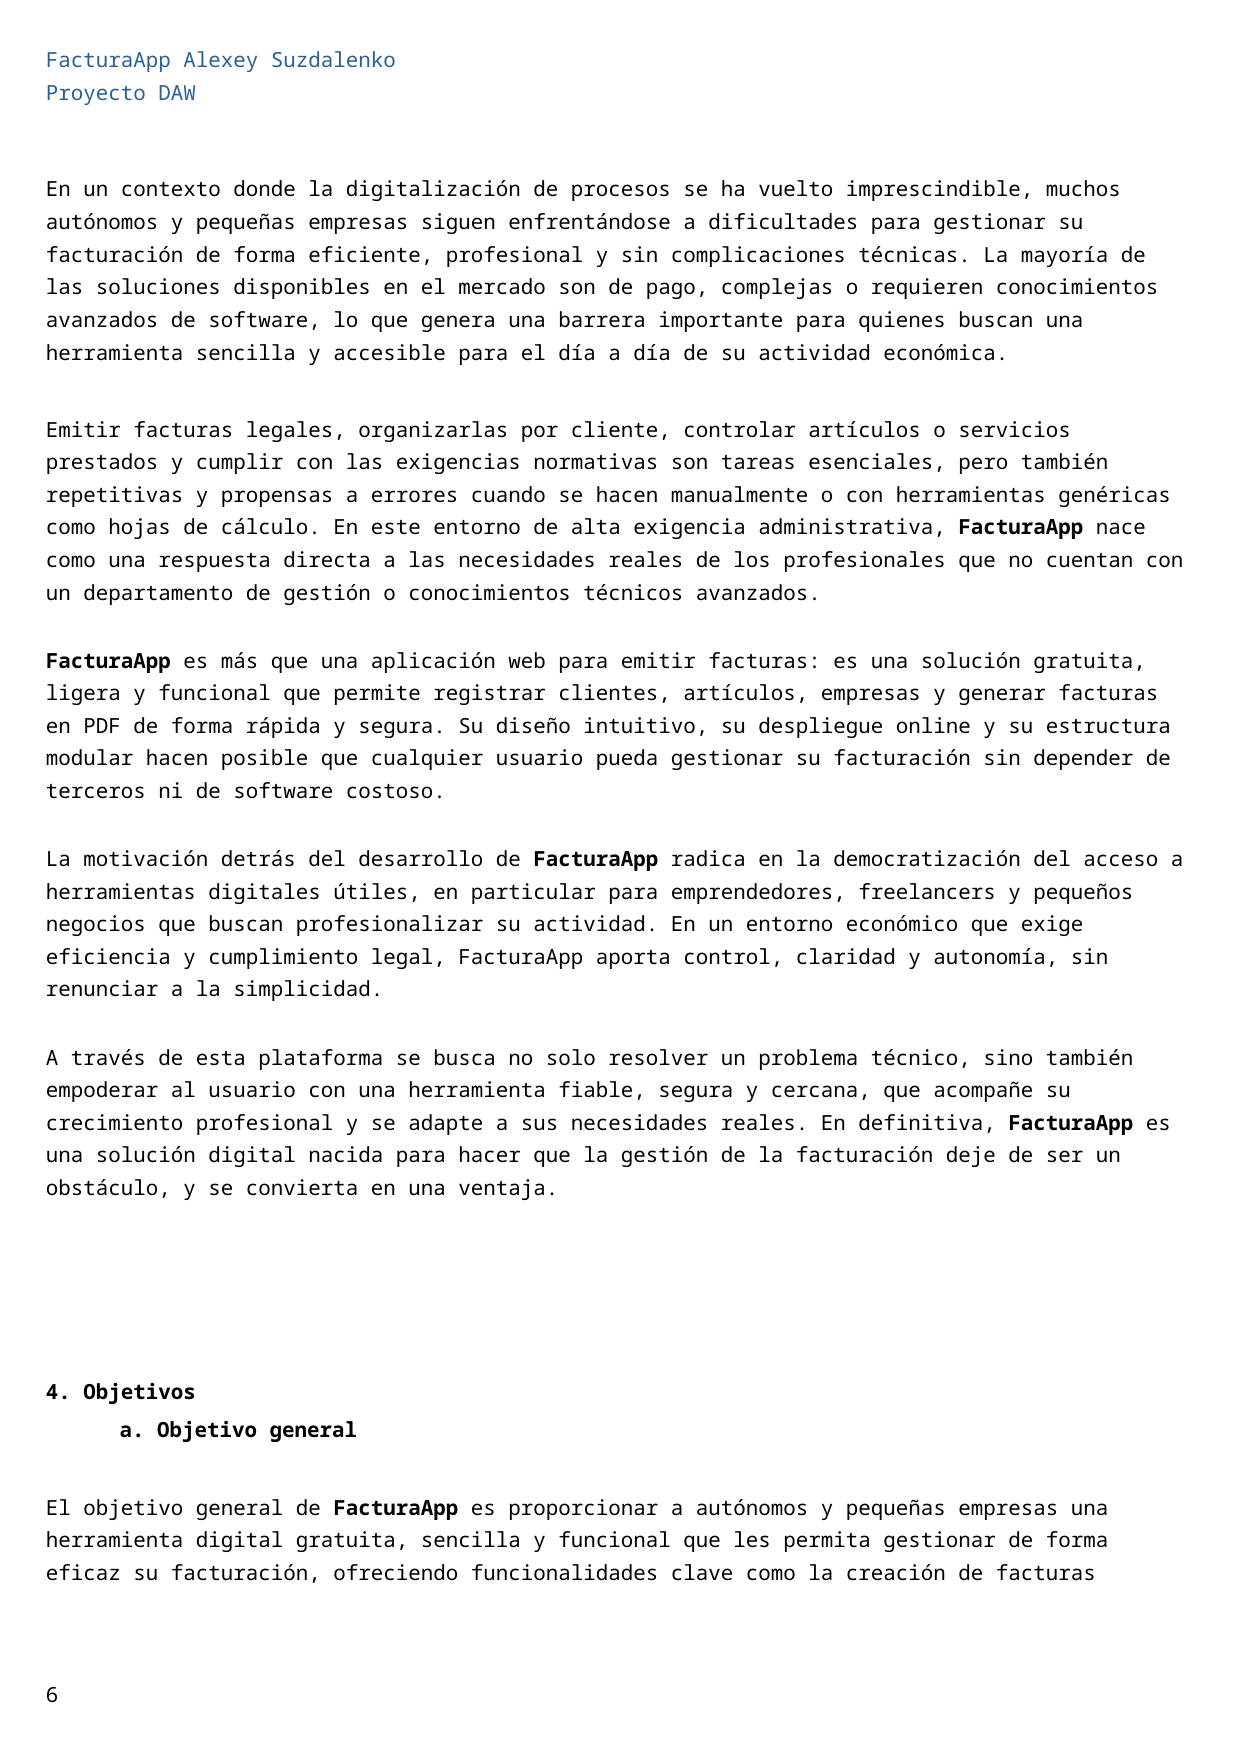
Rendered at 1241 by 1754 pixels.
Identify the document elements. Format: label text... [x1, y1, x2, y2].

text 4. Objetivos [46, 1377, 1195, 1406]
text FacturaApp es más que una aplicación web para emitir facturas: es una solución gratuita, ligera y funcional que permite registrar clientes, artículos, empresas y generar facturas en PDF de forma rápida y segura. Su diseño intuitivo, su despliegue online y su estructura modular hacen posible que cualquier usuario pueda gestionar su facturación sin depender de terceros ni de software costoso. [46, 646, 1195, 804]
text A través de esta plataforma se busca no solo resolver un problema técnico, sino también empoderar al usuario con una herramienta fiable, segura y cercana, que acompañe su crecimiento profesional y se adapte a sus necesidades reales. En definitiva, FacturaApp es una solución digital nacida para hacer que la gestión de la facturación deje de ser un obstáculo, y se convierta en una ventaja. [46, 1043, 1195, 1201]
text Emitir facturas legales, organizarlas por cliente, controlar artículos o servicios prestados y cumplir con las exigencias normativas son tareas esenciales, pero también repetitivas y propensas a errores cuando se hacen manualmente o con herramientas genéricas como hojas de cálculo. En este entorno de alta exigencia administrativa, FacturaApp nace como una respuesta directa a las necesidades reales de los profesionales que no cuentan con un departamento de gestión o conocimientos técnicos avanzados. [46, 415, 1195, 606]
text El objetivo general de FacturaApp es proporcionar a autónomos y pequeñas empresas una herramienta digital gratuita, sencilla y funcional que les permita gestionar de forma eficaz su facturación, ofreciendo funcionalidades clave como la creación de facturas [46, 1493, 1195, 1586]
text En un contexto donde la digitalización de procesos se ha vuelto imprescindible, muchos autónomos y pequeñas empresas siguen enfrentándose a dificultades para gestionar su facturación de forma eficiente, profesional y sin complicaciones técnicas. La mayoría de las soluciones disponibles en el mercado son de pago, complejas o requieren conocimientos avanzados de software, lo que genera una barrera importante para quienes buscan una herramienta sencilla y accesible para el día a día de su actividad económica. [46, 174, 1195, 366]
text a. Objetivo general [46, 1416, 1195, 1444]
text La motivación detrás del desarrollo de FacturaApp radica en la democratización del acceso a herramientas digitales útiles, en particular para emprendedores, freelancers y pequeños negocios que buscan profesionalizar su actividad. En un entorno económico que exige eficiencia y cumplimiento legal, FacturaApp aporta control, claridad y autonomía, sin renunciar a la simplicidad. [46, 844, 1195, 1003]
